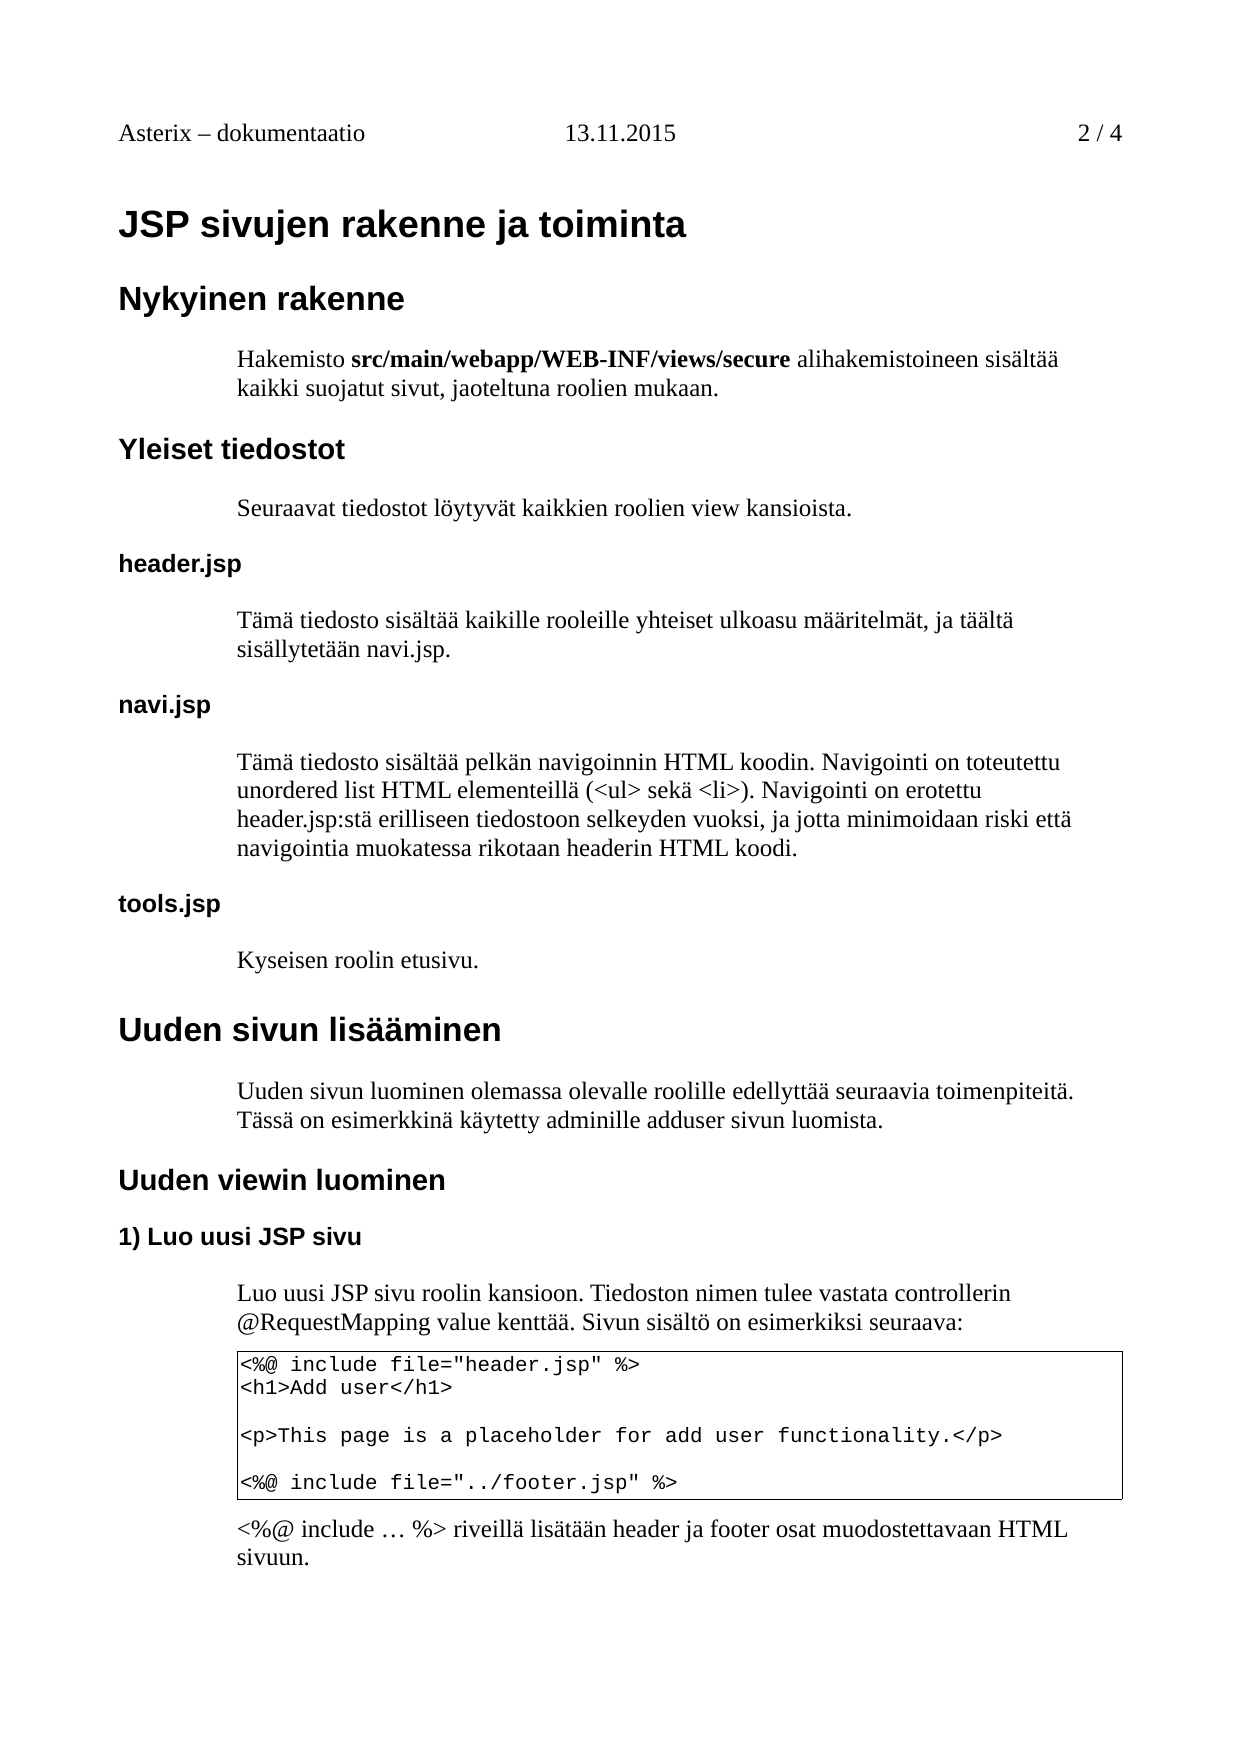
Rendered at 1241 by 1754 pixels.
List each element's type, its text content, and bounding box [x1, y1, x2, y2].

subtitle tools.jsp [118, 889, 1122, 918]
subtitle Nykyinen rakenne [118, 278, 1122, 317]
text Uuden sivun luominen olemassa olevalle roolille edellyttää seuraavia toimenpiteitä. Tässä on esimerkkinä käytetty adminille adduser sivun luomista. [237, 1076, 1122, 1133]
subtitle Uuden sivun lisääminen [118, 1010, 1122, 1048]
subtitle Uuden viewin luominen [118, 1163, 1122, 1197]
text Seuraavat tiedostot löytyvät kaikkien roolien view kansioista. [237, 493, 1122, 522]
text Tämä tiedosto sisältää pelkän navigoinnin HTML koodin. Navigointi on toteutettu unordered list HTML elementeillä (<ul> sekä <li>). Navigointi on erotettu header.jsp:stä erilliseen tiedostoon selkeyden vuoksi, ja jotta minimoidaan riski että navigointia muokatessa rikotaan headerin HTML koodi. [237, 747, 1122, 862]
text <%@ include file="../footer.jsp" %> [238, 1469, 1122, 1499]
text Tämä tiedosto sisältää kaikille rooleille yhteiset ulkoasu määritelmät, ja täältä sisällytetään navi.jsp. [237, 605, 1122, 663]
text <%@ include file="header.jsp" %> [238, 1352, 1122, 1374]
subtitle 1) Luo uusi JSP sivu [118, 1222, 1122, 1251]
subtitle Yleiset tiedostot [118, 432, 1122, 465]
text Hakemisto src/main/webapp/WEB-INF/views/secure alihakemistoineen sisältää kaikki suojatut sivut, jaoteltuna roolien mukaan. [237, 344, 1122, 402]
text Luo uusi JSP sivu roolin kansioon. Tiedoston nimen tulee vastata controllerin @RequestMapping value kenttää. Sivun sisältö on esimerkiksi seuraava: [237, 1278, 1122, 1336]
subtitle header.jsp [118, 549, 1122, 578]
text <%@ include … %> riveillä lisätään header ja footer osat muodostettavaan HTML sivuun. [237, 1514, 1122, 1571]
subtitle navi.jsp [118, 690, 1122, 719]
text Kyseisen roolin etusivu. [237, 945, 1122, 974]
text <p>This page is a placeholder for add user functionality.</p> [238, 1422, 1122, 1448]
text <h1>Add user</h1> [238, 1374, 1122, 1401]
subtitle JSP sivujen rakenne ja toiminta [118, 201, 1122, 245]
